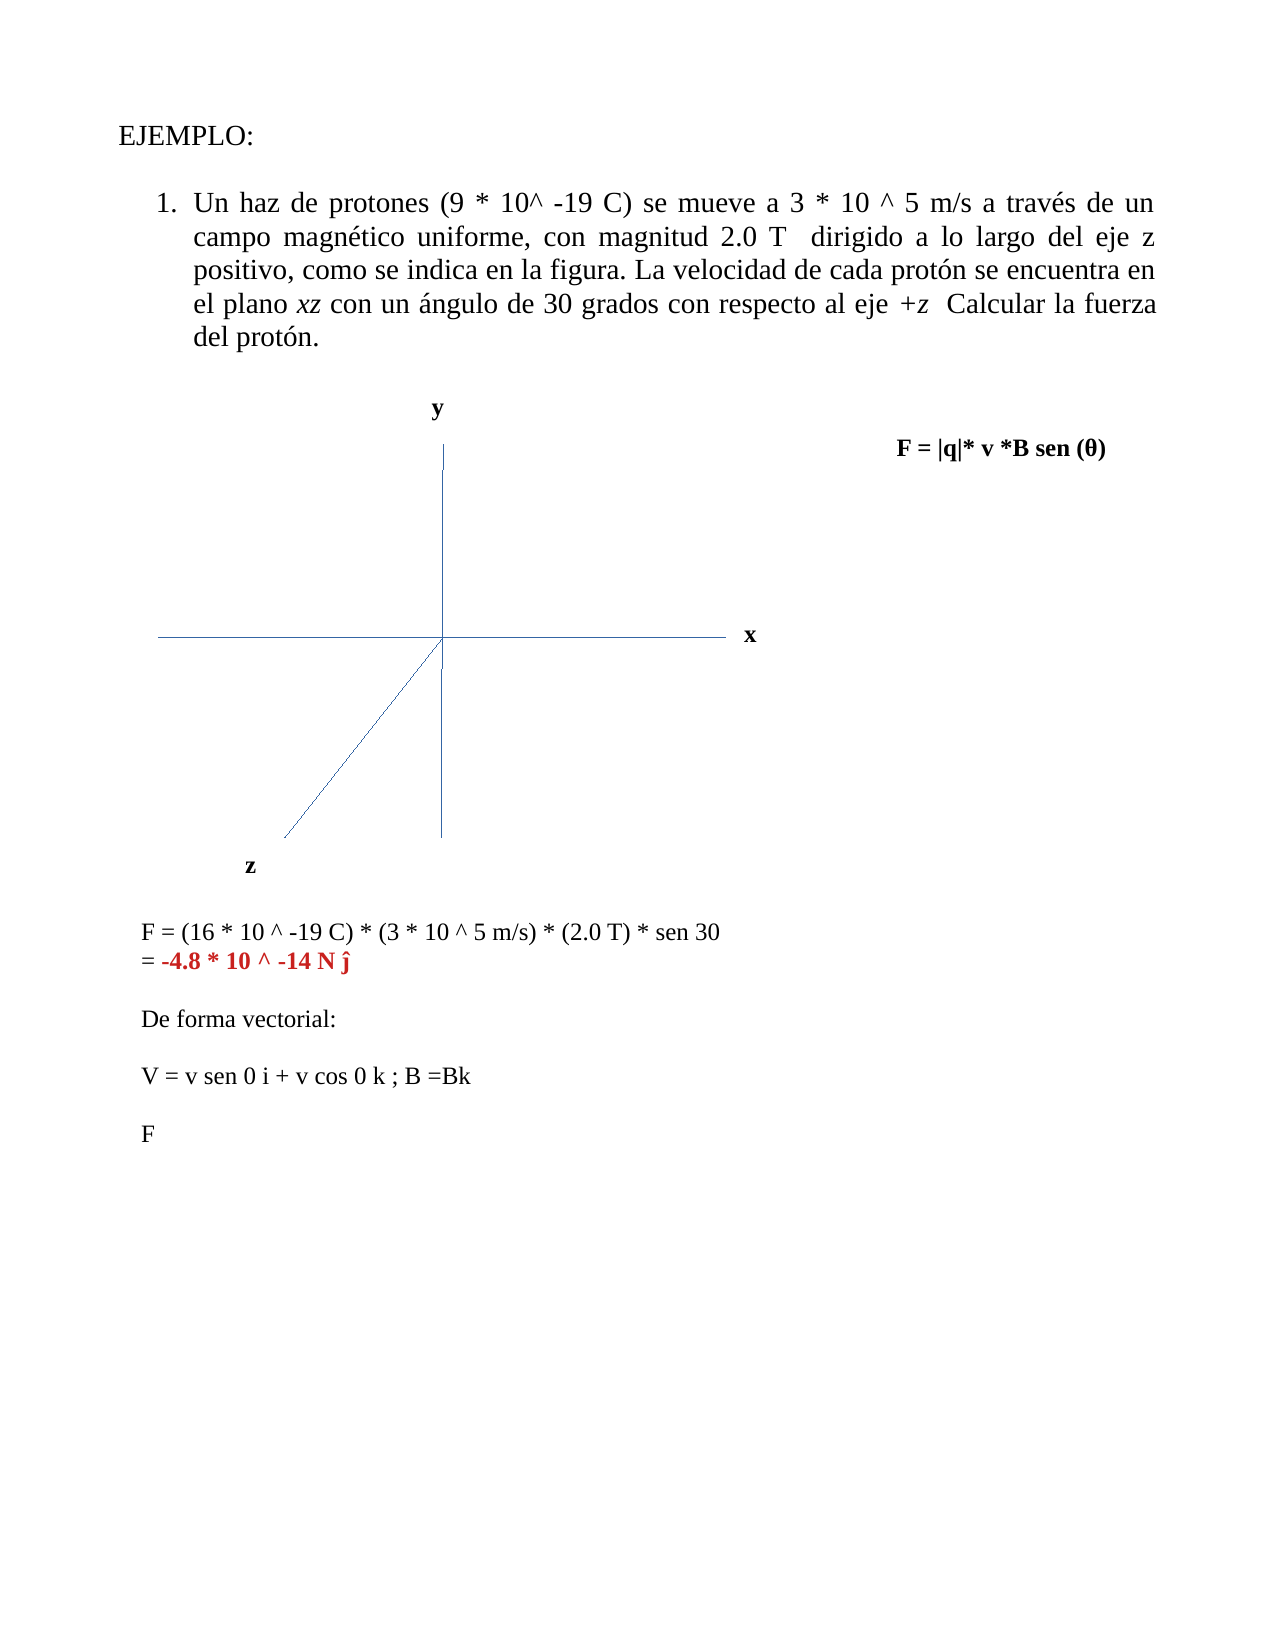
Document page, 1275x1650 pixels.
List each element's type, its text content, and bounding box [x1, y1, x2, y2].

text EJEMPLO: [118, 118, 1157, 152]
list Un haz de protones (9 * 10^ -19 C) se mueve a 3 * 10 ^ 5 m/s a través de un campo magnético uniforme, con magnitud 2.0 T dirigido a lo largo del eje z positivo, como se indica en la figura. La velocidad de cada protón se encuentra en el plano xz con un ángulo de 30 grados con respecto al eje +z Calcular la fuerza del protón. [156, 185, 1157, 353]
